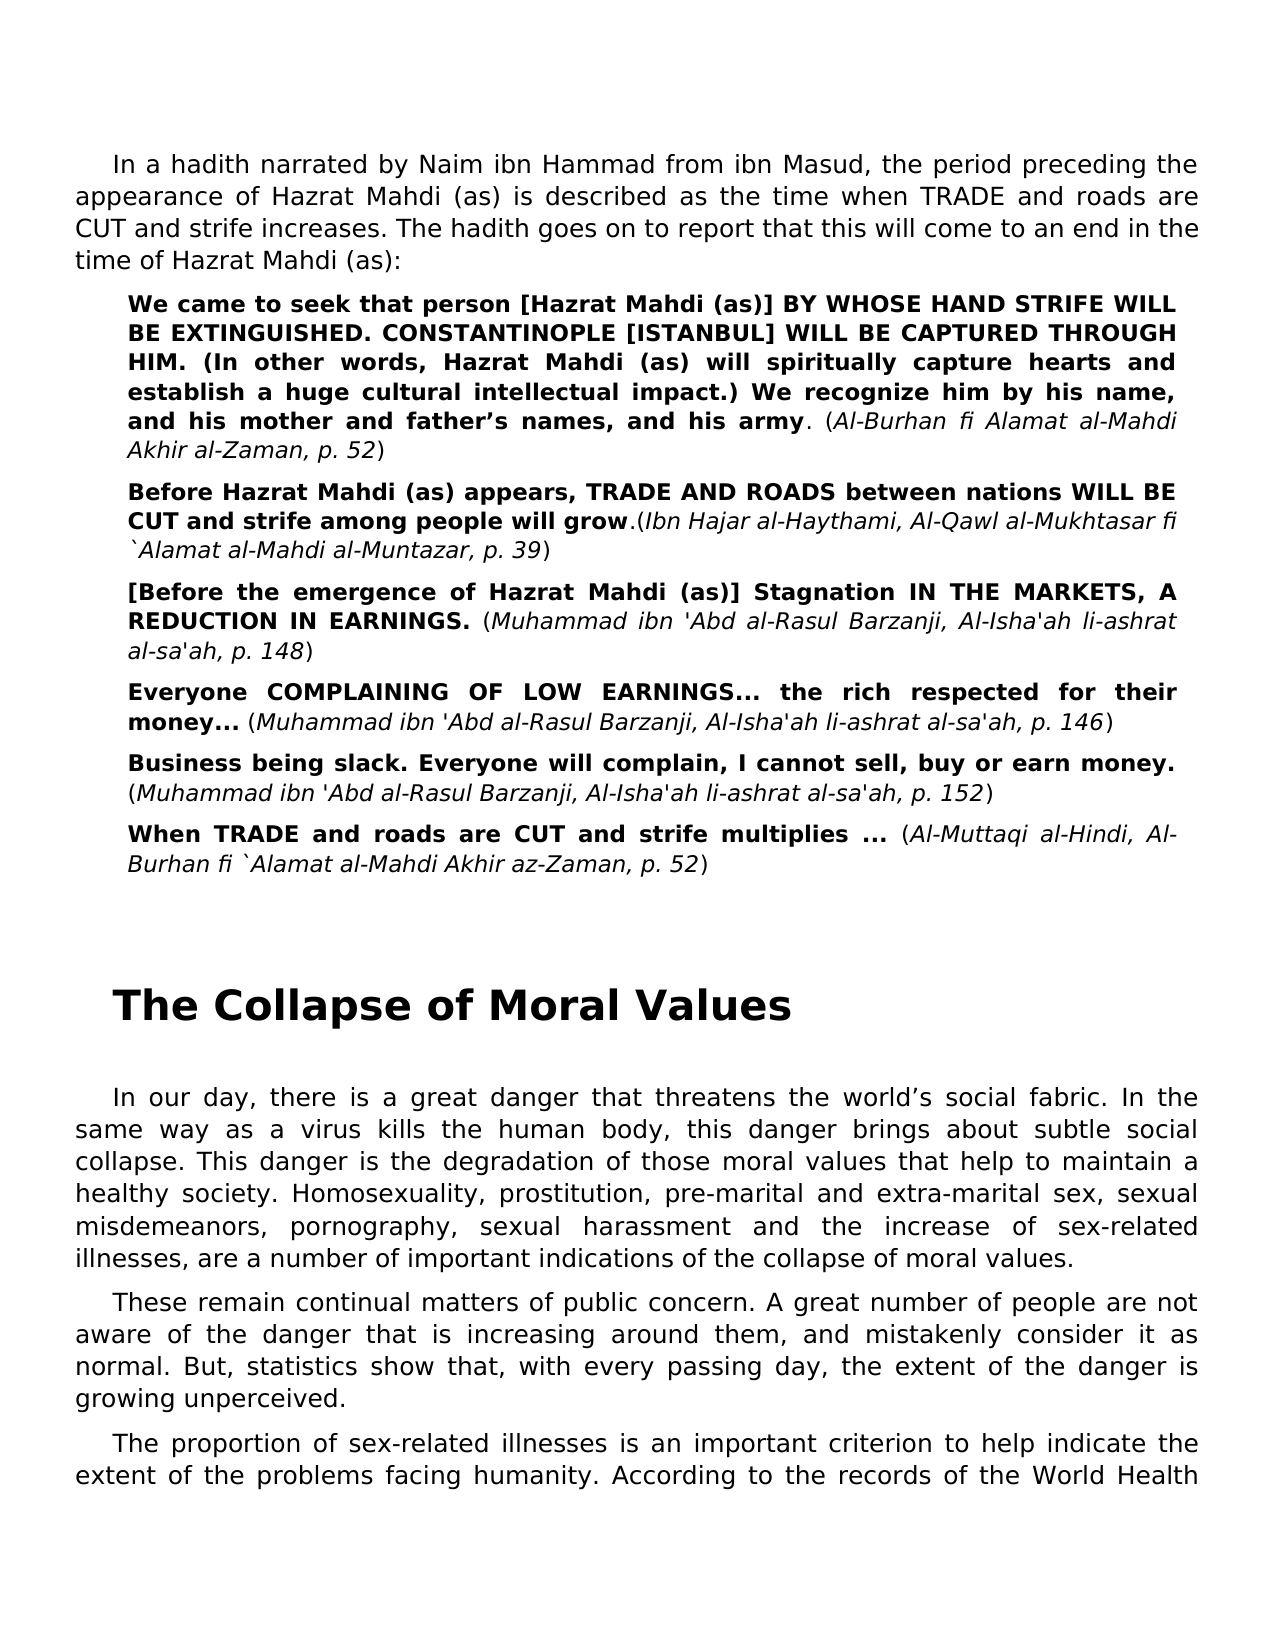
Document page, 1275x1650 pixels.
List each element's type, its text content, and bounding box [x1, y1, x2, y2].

text In our day, there is a great danger that threatens the world’s social fabric. In the same way as a virus kills the human body, this danger brings about subtle social collapse. This danger is the degradation of those moral values that help to maintain a healthy society. Homosexuality, prostitution, pre-marital and extra-marital sex, sexual misdemeanors, pornography, sexual harassment and the increase of sex-related illnesses, are a number of important indications of the collapse of moral values. [75, 1083, 1200, 1273]
subtitle The Collapse of Moral Values [112, 982, 1200, 1030]
text [Before the emergence of Hazrat Mahdi (as)] Stagnation IN THE MARKETS, A REDUCTION IN EARNINGS. (Muhammad ibn 'Abd al-Rasul Barzanji, Al-Isha'ah li-ashrat al-sa'ah, p. 148) [127, 579, 1177, 664]
text Business being slack. Everyone will complain, I cannot sell, buy or earn money. (Muhammad ibn 'Abd al-Rasul Barzanji, Al-Isha'ah li-ashrat al-sa'ah, p. 152) [127, 751, 1177, 807]
text These remain continual matters of public concern. A great number of people are not aware of the danger that is increasing around them, and mistakenly consider it as normal. But, statistics show that, with every passing day, the extent of the danger is growing unperceived. [75, 1288, 1200, 1414]
text In a hadith narrated by Naim ibn Hammad from ibn Masud, the period preceding the appearance of Hazrat Mahdi (as) is described as the time when TRADE and roads are CUT and strife increases. The hadith goes on to report that this will come to an end in the time of Hazrat Mahdi (as): [75, 150, 1200, 275]
text When TRADE and roads are CUT and strife multiplies ... (Al-Muttaqi al-Hindi, Al-Burhan fi `Alamat al-Mahdi Akhir az-Zaman, p. 52) [127, 822, 1177, 878]
text We came to seek that person [Hazrat Mahdi (as)] BY WHOSE HAND STRIFE WILL BE EXTINGUISHED. CONSTANTINOPLE [ISTANBUL] WILL BE CAPTURED THROUGH HIM. (In other words, Hazrat Mahdi (as) will spiritually capture hearts and establish a huge cultural intellectual impact.) We recognize him by his name, and his mother and father’s names, and his army. (Al-Burhan fi Alamat al-Mahdi Akhir al-Zaman, p. 52) [127, 291, 1177, 464]
text The proportion of sex-related illnesses is an important criterion to help indicate the extent of the problems facing humanity. According to the records of the World Health [75, 1429, 1200, 1490]
text Before Hazrat Mahdi (as) appears, TRADE AND ROADS between nations WILL BE CUT and strife among people will grow.(Ibn Hajar al-Haythami, Al-Qawl al-Mukhtasar fi `Alamat al-Mahdi al-Muntazar, p. 39) [127, 479, 1177, 564]
text Everyone COMPLAINING OF LOW EARNINGS... the rich respected for their money... (Muhammad ibn 'Abd al-Rasul Barzanji, Al-Isha'ah li-ashrat al-sa'ah, p. 146) [127, 679, 1177, 736]
